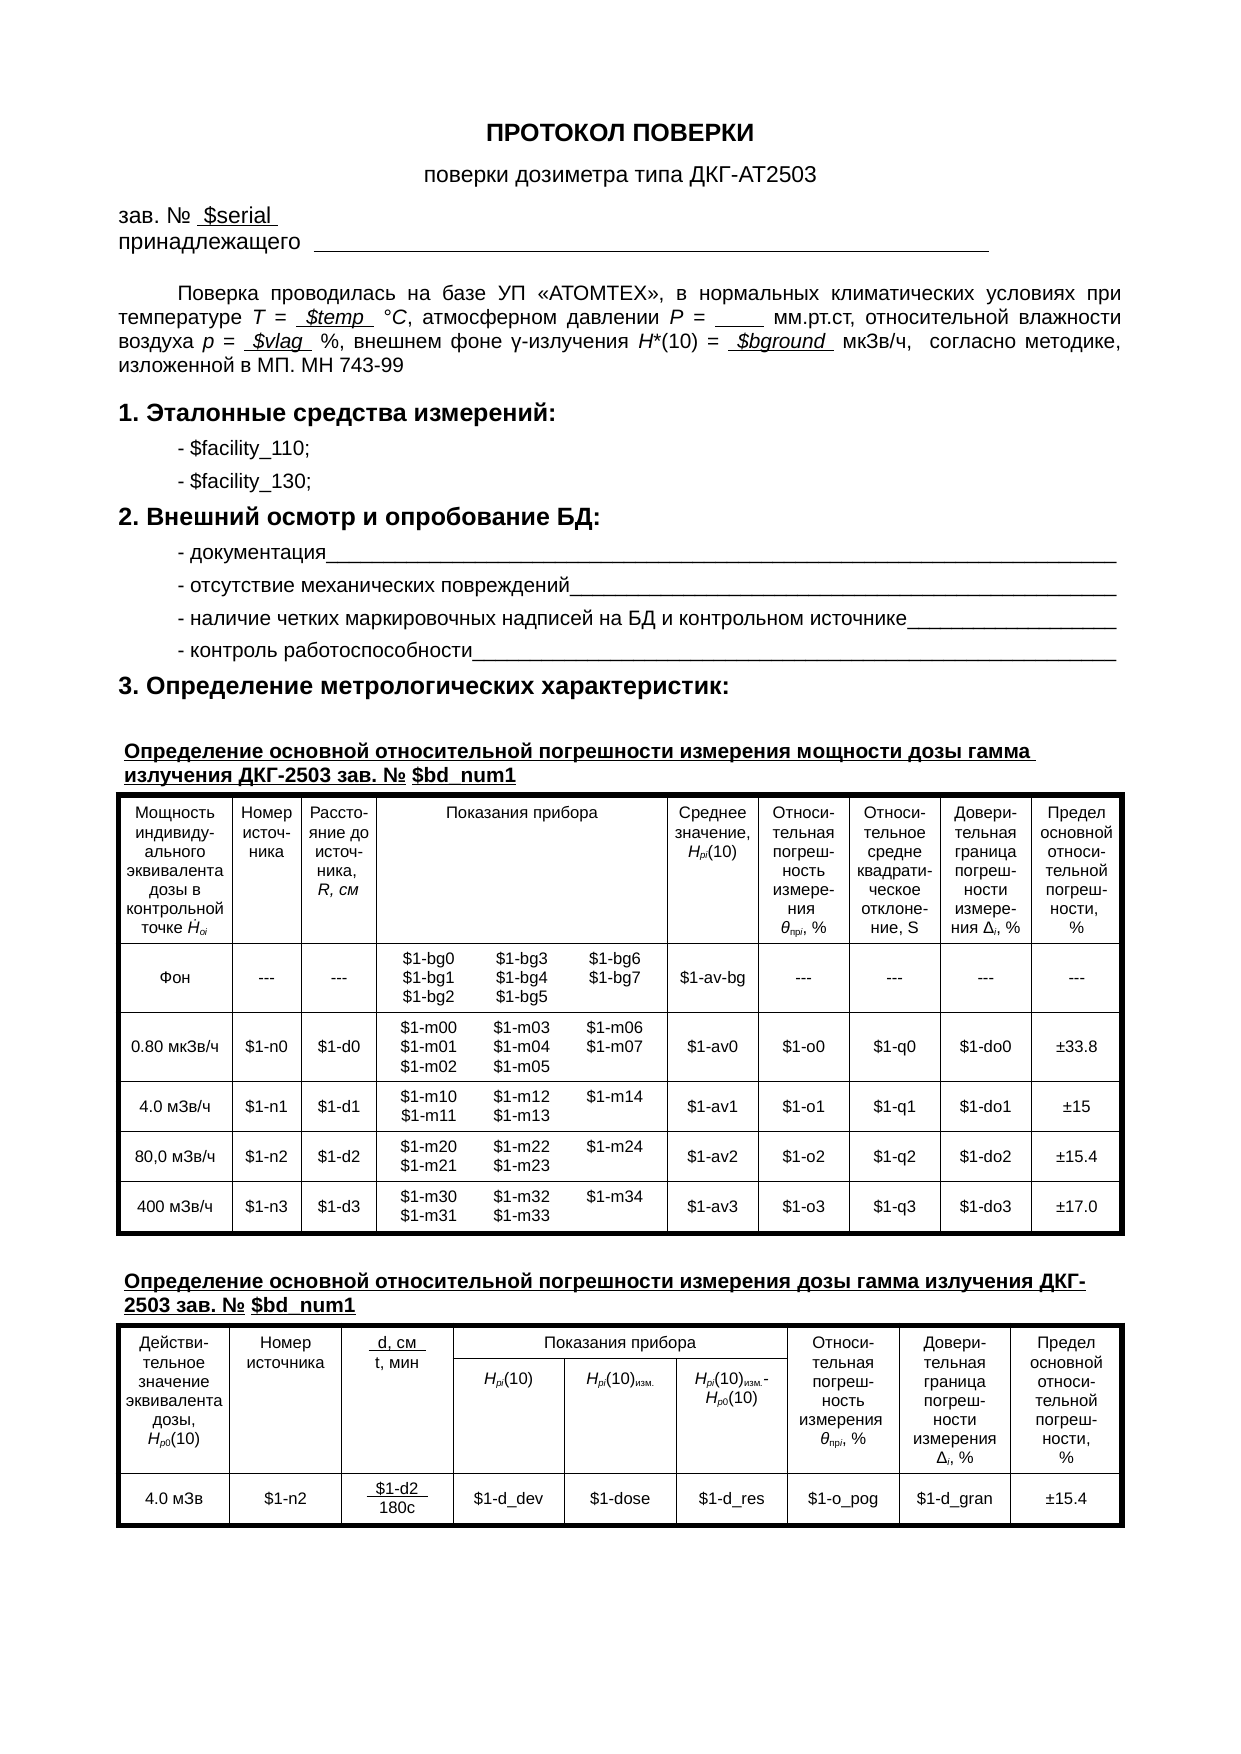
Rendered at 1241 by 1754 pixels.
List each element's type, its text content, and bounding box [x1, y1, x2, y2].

text 2. Внешний осмотр и опробование БД: [118, 502, 1122, 531]
table_cell $1-d_res [677, 1474, 787, 1523]
table_cell ±33.8 [1032, 1013, 1119, 1081]
table_cell $1-d3 [302, 1182, 376, 1231]
table_cell $1-d2 [302, 1132, 376, 1181]
text - $facility_130; [118, 469, 1122, 493]
table_header Определение основной относительной погрешности измерения дозы гамма излучения ДКГ-2503 зав. № $bd_num1 [118, 1263, 1122, 1322]
table_cell 400 мЗв/ч [121, 1182, 232, 1231]
table_cell Предел основной относи-тельной погреш-ности, % [1032, 798, 1119, 943]
table_cell --- [759, 944, 849, 1012]
table_cell $1-d0 [302, 1013, 376, 1081]
table_cell Фон [121, 944, 232, 1012]
table_cell Предел основной относи-тельной погреш-ности, % [1011, 1328, 1119, 1473]
table_cell ±17.0 [1032, 1182, 1119, 1231]
text ПРОТОКОЛ ПОВЕРКИ [118, 118, 1122, 147]
table_cell 80,0 мЗв/ч [121, 1132, 232, 1181]
table_cell $1-av1 [668, 1082, 758, 1131]
table_cell Номер источ-ника [233, 798, 301, 943]
table_cell --- [1032, 944, 1119, 1012]
table_cell --- [941, 944, 1031, 1012]
text поверки дозиметра типа ДКГ-АТ2503 [118, 161, 1122, 188]
table_cell Действи-тельное значение эквивалента дозы, Hp0(10) [121, 1328, 229, 1473]
text - отсутствие механических повреждений [118, 572, 1122, 596]
table_cell d, см t, мин [342, 1328, 453, 1473]
table_cell $1-av-bg [668, 944, 758, 1012]
table_cell $1-q1 [850, 1082, 940, 1131]
table_cell Показания прибора [377, 798, 667, 943]
table_cell 0.80 мкЗв/ч [121, 1013, 232, 1081]
table_cell $1-o2 [759, 1132, 849, 1181]
table_cell --- [233, 944, 301, 1012]
text зав. № $serial . [118, 202, 1122, 228]
text - контроль работоспособности [118, 638, 1122, 662]
table_cell Показания прибора [454, 1328, 787, 1358]
table_cell Hpi(10)изм. [565, 1359, 676, 1473]
table_cell $1-do1 [941, 1082, 1031, 1131]
table_cell $1-do0 [941, 1013, 1031, 1081]
table_cell Hpi(10) [454, 1359, 564, 1473]
table_cell ±15 [1032, 1082, 1119, 1131]
table_cell Относи-тельная погреш-ность измере-ния θпрi, % [759, 798, 849, 943]
table_cell $1-q2 [850, 1132, 940, 1181]
table_cell 4.0 мЗв/ч [121, 1082, 232, 1131]
table_cell ±15.4 [1011, 1474, 1119, 1523]
text - документация [118, 539, 1122, 563]
table_cell $1-n3 [233, 1182, 301, 1231]
table_cell $1-o_pog [788, 1474, 899, 1523]
table_cell $1-q3 [850, 1182, 940, 1231]
table_header Определение основной относительной погрешности измерения мощности дозы гамма излучения ДКГ-2503 зав. № $bd_num1 [118, 733, 1122, 792]
table_cell $1-m30 $1-m31 $1-m32 $1-m33 $1-m34 [377, 1182, 667, 1231]
table_cell $1-n1 [233, 1082, 301, 1131]
table_cell $1-o3 [759, 1182, 849, 1231]
table_cell $1-n0 [233, 1013, 301, 1081]
table_cell $1-av0 [668, 1013, 758, 1081]
table_cell Мощность индивиду-ального эквивалента дозы в контрольной точке Ḣoi [121, 798, 232, 943]
text - $facility_110; [118, 436, 1122, 460]
text 3. Определение метрологических характеристик: [118, 671, 1122, 700]
table_cell $1-m20 $1-m21 $1-m22 $1-m23 $1-m24 [377, 1132, 667, 1181]
table_cell $1-n2 [233, 1132, 301, 1181]
table_cell Довери-тельная граница погреш-ности измере-ния Δi, % [941, 798, 1031, 943]
text 1. Эталонные средства измерений: [118, 398, 1122, 427]
table_cell Довери-тельная граница погреш-ности измерения Δi, % [900, 1328, 1010, 1473]
table_cell --- [302, 944, 376, 1012]
table_cell Относи-тельная погреш-ность измерения θпрi, % [788, 1328, 899, 1473]
table_cell $1-d_gran [900, 1474, 1010, 1523]
table_cell 4.0 мЗв [121, 1474, 229, 1523]
table_cell $1-n2 [230, 1474, 341, 1523]
table_cell Рассто-яние до источ-ника, R, см [302, 798, 376, 943]
table_cell $1-d2 180c [342, 1474, 453, 1523]
table_cell $1-o0 [759, 1013, 849, 1081]
text Поверка проводилась на базе УП «АТОМТЕХ», в нормальных климатических условиях при температуре Т = $temp °С, атмосферном давлении Р = мм.рт.ст, относительной влажности воздуха р = $vlag %, внешнем фоне γ-излучения H*(10) = $bground мкЗв/ч, согласно методике, изложенной в МП. МН 743-99 [118, 281, 1122, 377]
table_cell $1-o1 [759, 1082, 849, 1131]
table_cell --- [850, 944, 940, 1012]
table_cell Среднее значение, Hpi(10) [668, 798, 758, 943]
table_cell ±15.4 [1032, 1132, 1119, 1181]
table_cell $1-do3 [941, 1182, 1031, 1231]
text - наличие четких маркировочных надписей на БД и контрольном источнике [118, 605, 1122, 629]
table_cell Номер источника [230, 1328, 341, 1473]
table_cell Относи-тельное средне квадрати-ческое отклоне-ние, S [850, 798, 940, 943]
table_cell $1-bg0 $1-bg1 $1-bg2 $1-bg3 $1-bg4 $1-bg5 $1-bg6 $1-bg7 [377, 944, 667, 1012]
text принадлежащего . . [118, 228, 1122, 255]
table_cell $1-av2 [668, 1132, 758, 1181]
table_cell $1-av3 [668, 1182, 758, 1231]
table_cell $1-m10 $1-m11 $1-m12 $1-m13 $1-m14 [377, 1082, 667, 1131]
table_cell Hpi(10)изм.-Hp0(10) [677, 1359, 787, 1473]
table_cell $1-m00 $1-m01 $1-m02 $1-m03 $1-m04 $1-m05 $1-m06 $1-m07 [377, 1013, 667, 1081]
table_cell $1-dose [565, 1474, 676, 1523]
table_cell $1-d1 [302, 1082, 376, 1131]
table_cell $1-d_dev [454, 1474, 564, 1523]
table_cell $1-q0 [850, 1013, 940, 1081]
table_cell $1-do2 [941, 1132, 1031, 1181]
